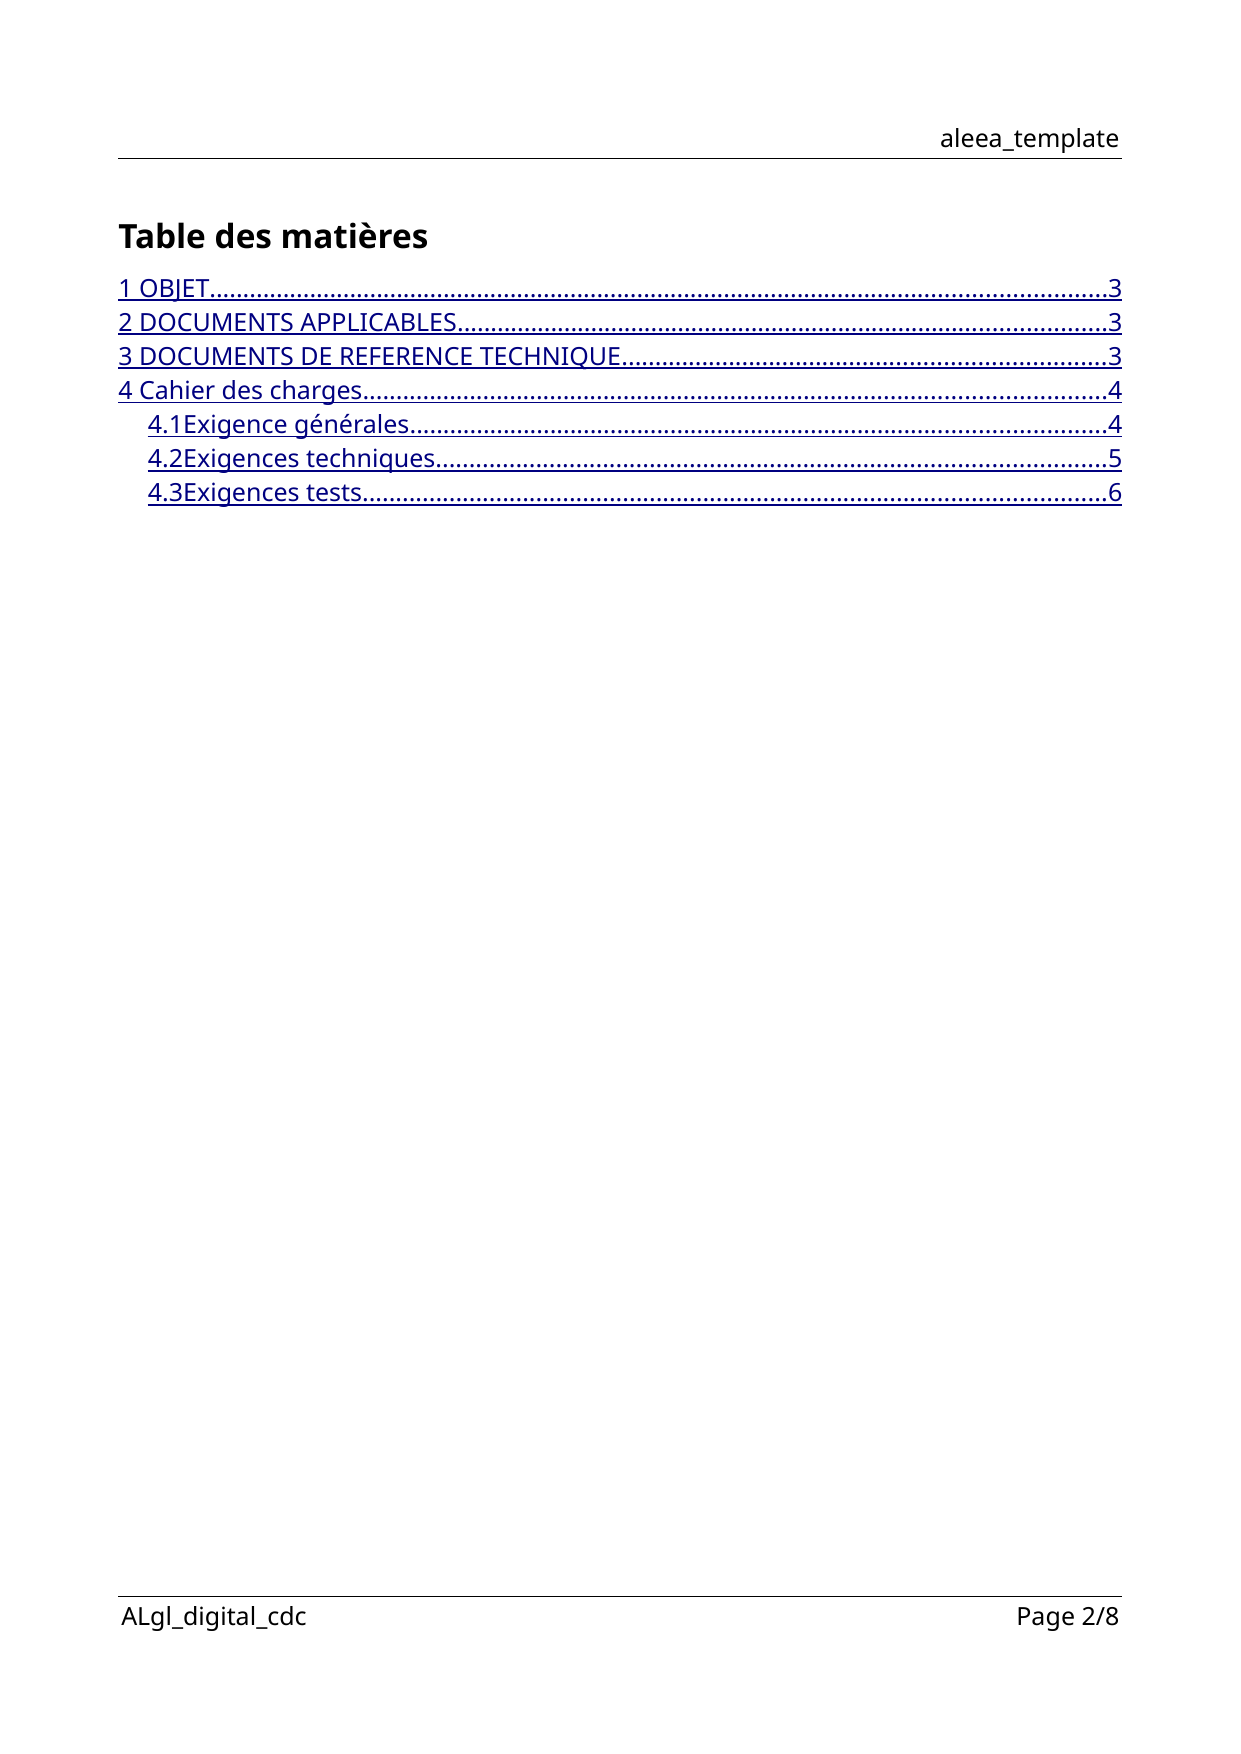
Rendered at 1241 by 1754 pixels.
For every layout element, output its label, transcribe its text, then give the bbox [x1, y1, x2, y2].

text 4.2Exigences techniques 5 [148, 441, 1122, 470]
text [118, 403, 1122, 407]
text 1 OBJET 3 [118, 271, 1122, 299]
text 4 Cahier des charges 4 [118, 373, 1122, 402]
text 4.1Exigence générales 4 [148, 407, 1122, 436]
text [118, 369, 1122, 373]
text [148, 437, 1122, 441]
text [118, 335, 1122, 339]
text 2 DOCUMENTS APPLICABLES 3 [118, 304, 1122, 333]
text 3 DOCUMENTS DE REFERENCE TECHNIQUE 3 [118, 339, 1122, 367]
subtitle Table des matières [118, 213, 1122, 258]
text 4.3Exigences tests 6 [148, 475, 1122, 504]
